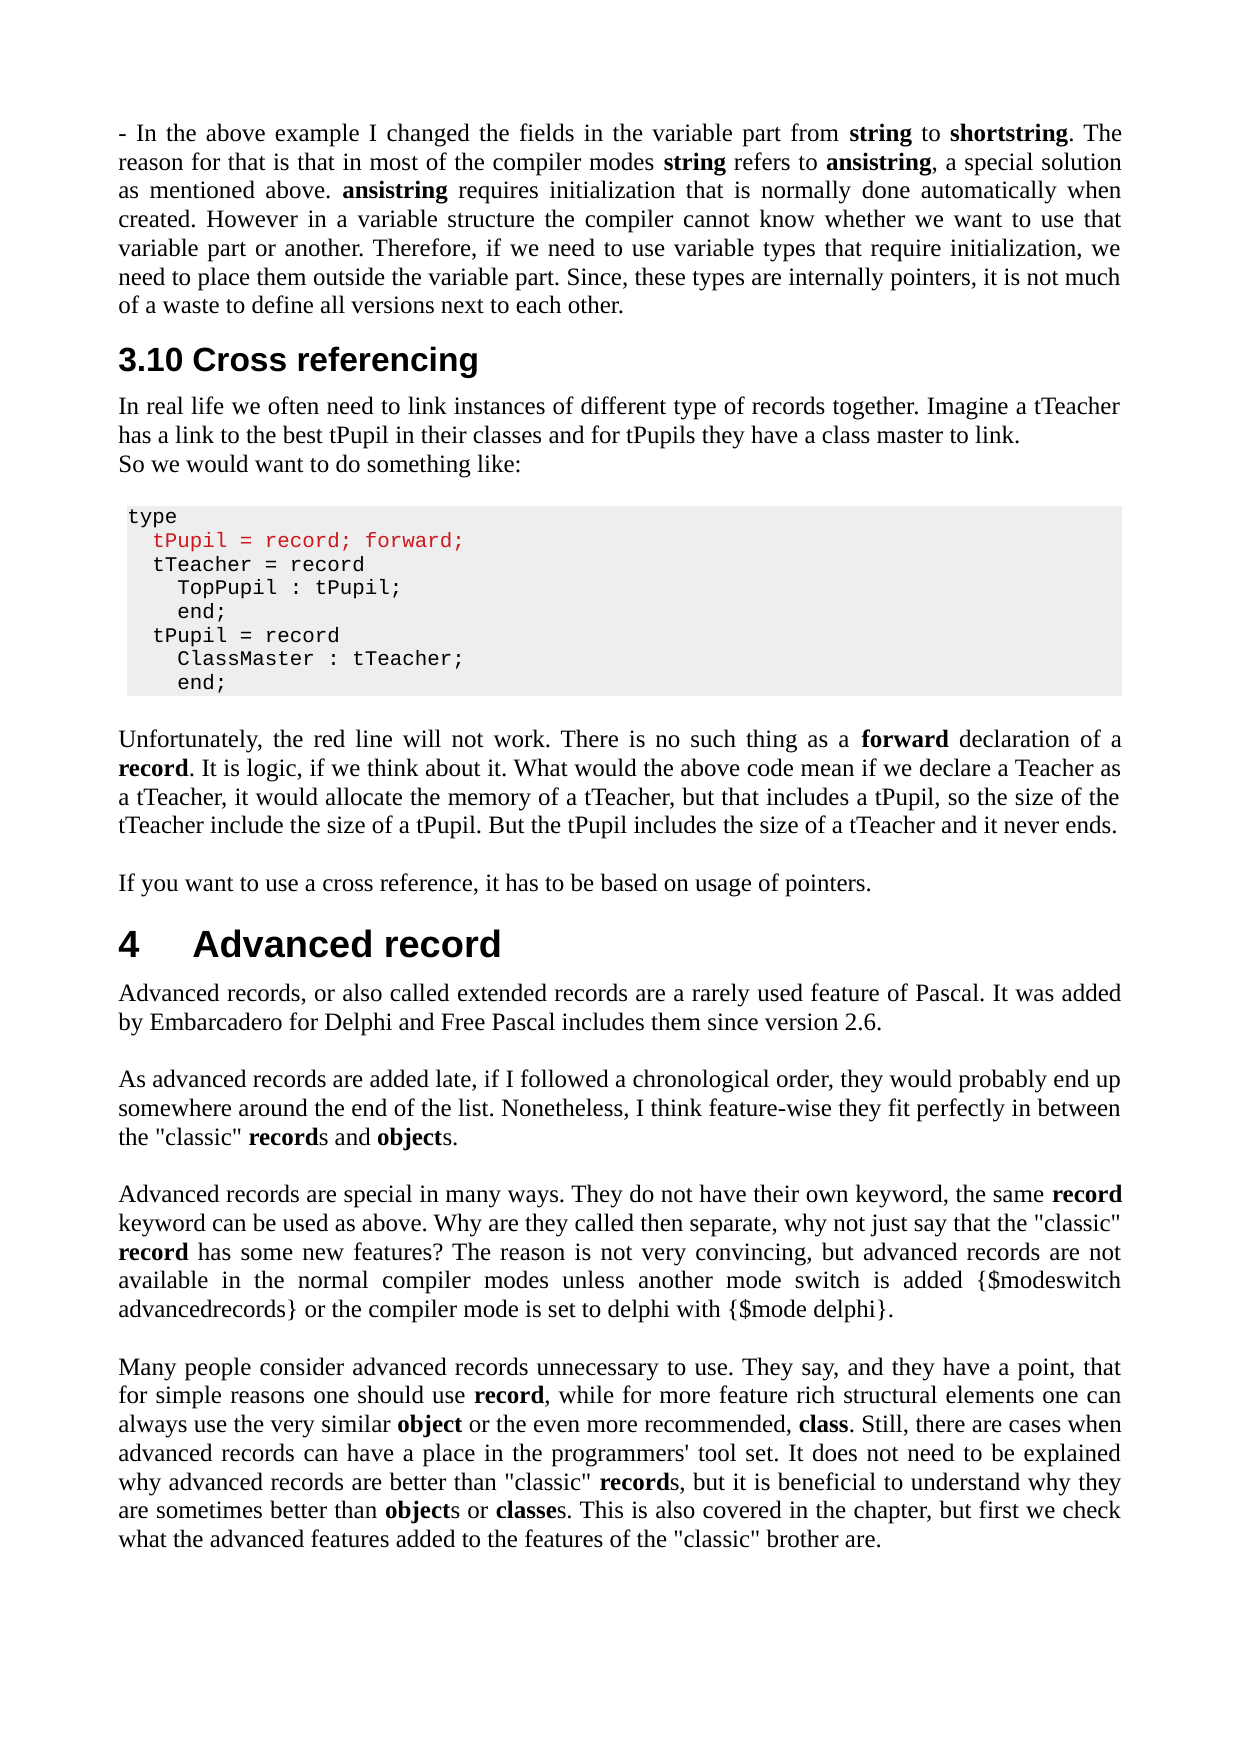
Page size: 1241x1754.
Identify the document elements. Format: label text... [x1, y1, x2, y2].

text end; [127, 672, 1122, 696]
text So we would want to do something like: [118, 449, 1122, 478]
text tPupil = record [127, 624, 1122, 648]
subtitle Cross referencing [118, 340, 1122, 379]
text tTeacher = record [127, 554, 1122, 577]
text If you want to use a cross reference, it has to be based on usage of pointers. [118, 868, 1122, 897]
text - In the above example I changed the fields in the variable part from string to shortstring. The reason for that is that in most of the compiler modes string refers to ansistring, a special solution as mentioned above. ansistring requires initialization that is normally done automatically when created. However in a variable structure the compiler cannot know whether we want to use that variable part or another. Therefore, if we need to use variable types that require initialization, we need to place them outside the variable part. Since, these types are internally pointers, it is not much of a waste to define all versions next to each other. [118, 118, 1122, 319]
text Many people consider advanced records unnecessary to use. They say, and they have a point, that for simple reasons one should use record, while for more feature rich structural elements one can always use the very similar object or the even more recommended, class. Still, there are cases when advanced records can have a place in the programmers' tool set. It does not need to be explained why advanced records are better than "classic" records, but it is beneficial to understand why they are sometimes better than objects or classes. This is also covered in the chapter, but first we check what the advanced features added to the features of the "classic" brother are. [118, 1352, 1122, 1553]
text TopPupil : tPupil; [127, 577, 1122, 601]
text type [127, 506, 1122, 530]
text end; [127, 601, 1122, 624]
text Advanced records are special in many ways. They do not have their own keyword, the same record keyword can be used as above. Why are they called then separate, why not just say that the "classic" record has some new features? The reason is not very convincing, but advanced records are not available in the normal compiler modes unless another mode switch is added {$modeswitch advancedrecords} or the compiler mode is set to delphi with {$mode delphi}. [118, 1179, 1122, 1323]
text Advanced records, or also called extended records are a rarely used feature of Pascal. It was added by Embarcadero for Delphi and Free Pascal includes them since version 2.6. [118, 978, 1122, 1035]
text tPupil = record; forward; [127, 530, 1122, 554]
text As advanced records are added late, if I followed a chronological order, they would probably end up somewhere around the end of the list. Nonetheless, I think feature-wise they fit perfectly in between the "classic" records and objects. [118, 1064, 1122, 1150]
text Unfortunately, the red line will not work. There is no such thing as a forward declaration of a record. It is logic, if we think about it. What would the above code mean if we declare a Teacher as a tTeacher, it would allocate the memory of a tTeacher, but that includes a tPupil, so the size of the tTeacher include the size of a tPupil. But the tPupil includes the size of a tTeacher and it never ends. [118, 724, 1122, 839]
text ClassMaster : tTeacher; [127, 648, 1122, 672]
subtitle Advanced record [118, 922, 1122, 965]
text In real life we often need to link instances of different type of records together. Imagine a tTeacher has a link to the best tPupil in their classes and for tPupils they have a class master to link. [118, 391, 1122, 449]
